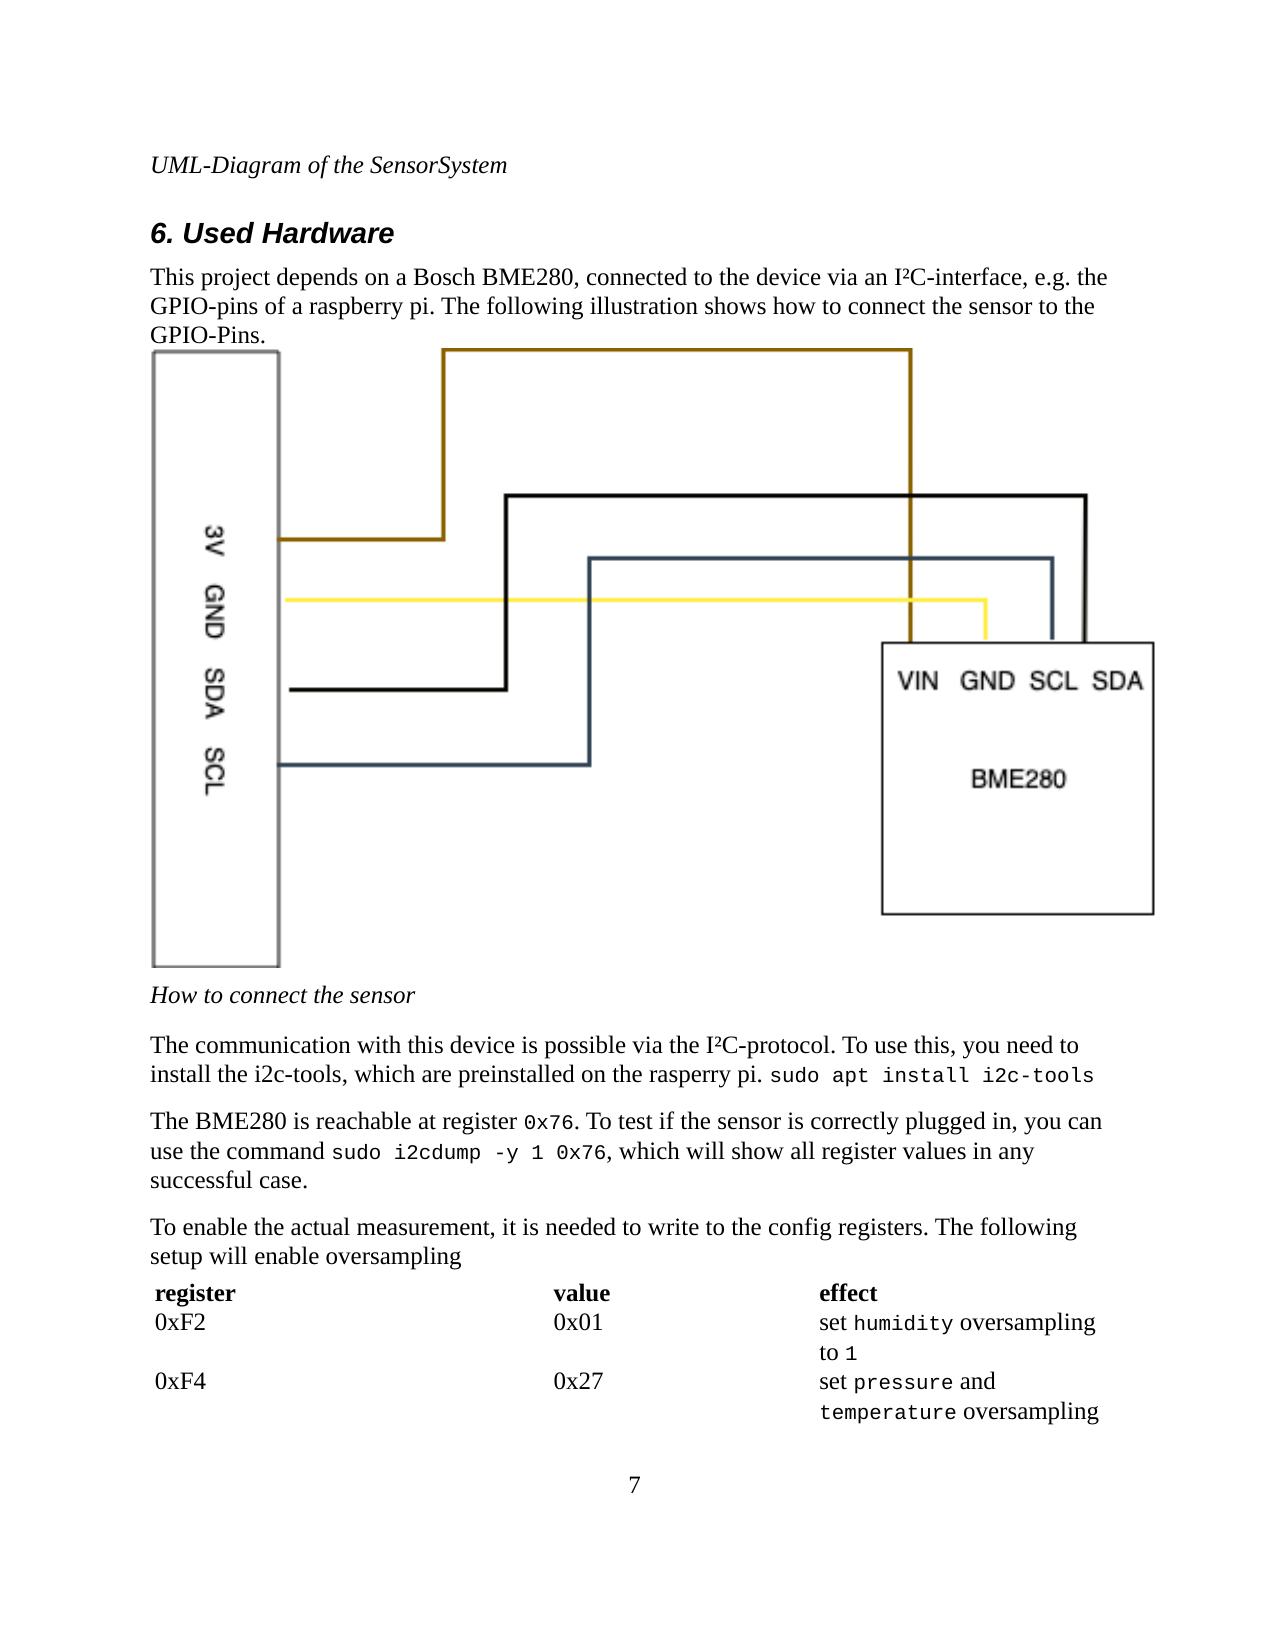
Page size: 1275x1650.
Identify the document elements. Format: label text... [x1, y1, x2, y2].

table_cell 0xF2 [150, 1307, 549, 1366]
table_header effect [815, 1279, 1125, 1307]
text UML-Diagram of the SensorSystem [150, 150, 1125, 179]
text This project depends on a Bosch BME280, connected to the device via an I²C-interface, e.g. the GPIO-pins of a raspberry pi. The following illustration shows how to connect the sensor to the GPIO-Pins. [150, 262, 1125, 348]
text The BME280 is reachable at register 0x76. To test if the sensor is correctly plugged in, you can use the command sudo i2cdump -y 1 0x76, which will show all register values in any successful case. [150, 1106, 1125, 1194]
text How to connect the sensor [150, 980, 1125, 1008]
text The communication with this device is possible via the I²C-protocol. To use this, you need to install the i2c-tools, which are preinstalled on the rasperry pi. sudo apt install i2c-tools [150, 1030, 1125, 1088]
picture [150, 348, 1157, 968]
table_cell set humidity oversampling to 1 [815, 1307, 1125, 1366]
table_cell 0xF4 [150, 1366, 549, 1426]
table_cell set pressure and temperature oversampling [815, 1366, 1125, 1426]
table_header value [549, 1279, 815, 1307]
text To enable the actual measurement, it is needed to write to the config registers. The following setup will enable oversampling [150, 1212, 1125, 1269]
table_cell 0x01 [549, 1307, 815, 1366]
table_header register [150, 1279, 549, 1307]
table_cell 0x27 [549, 1366, 815, 1426]
subtitle 6. Used Hardware [150, 216, 1125, 250]
